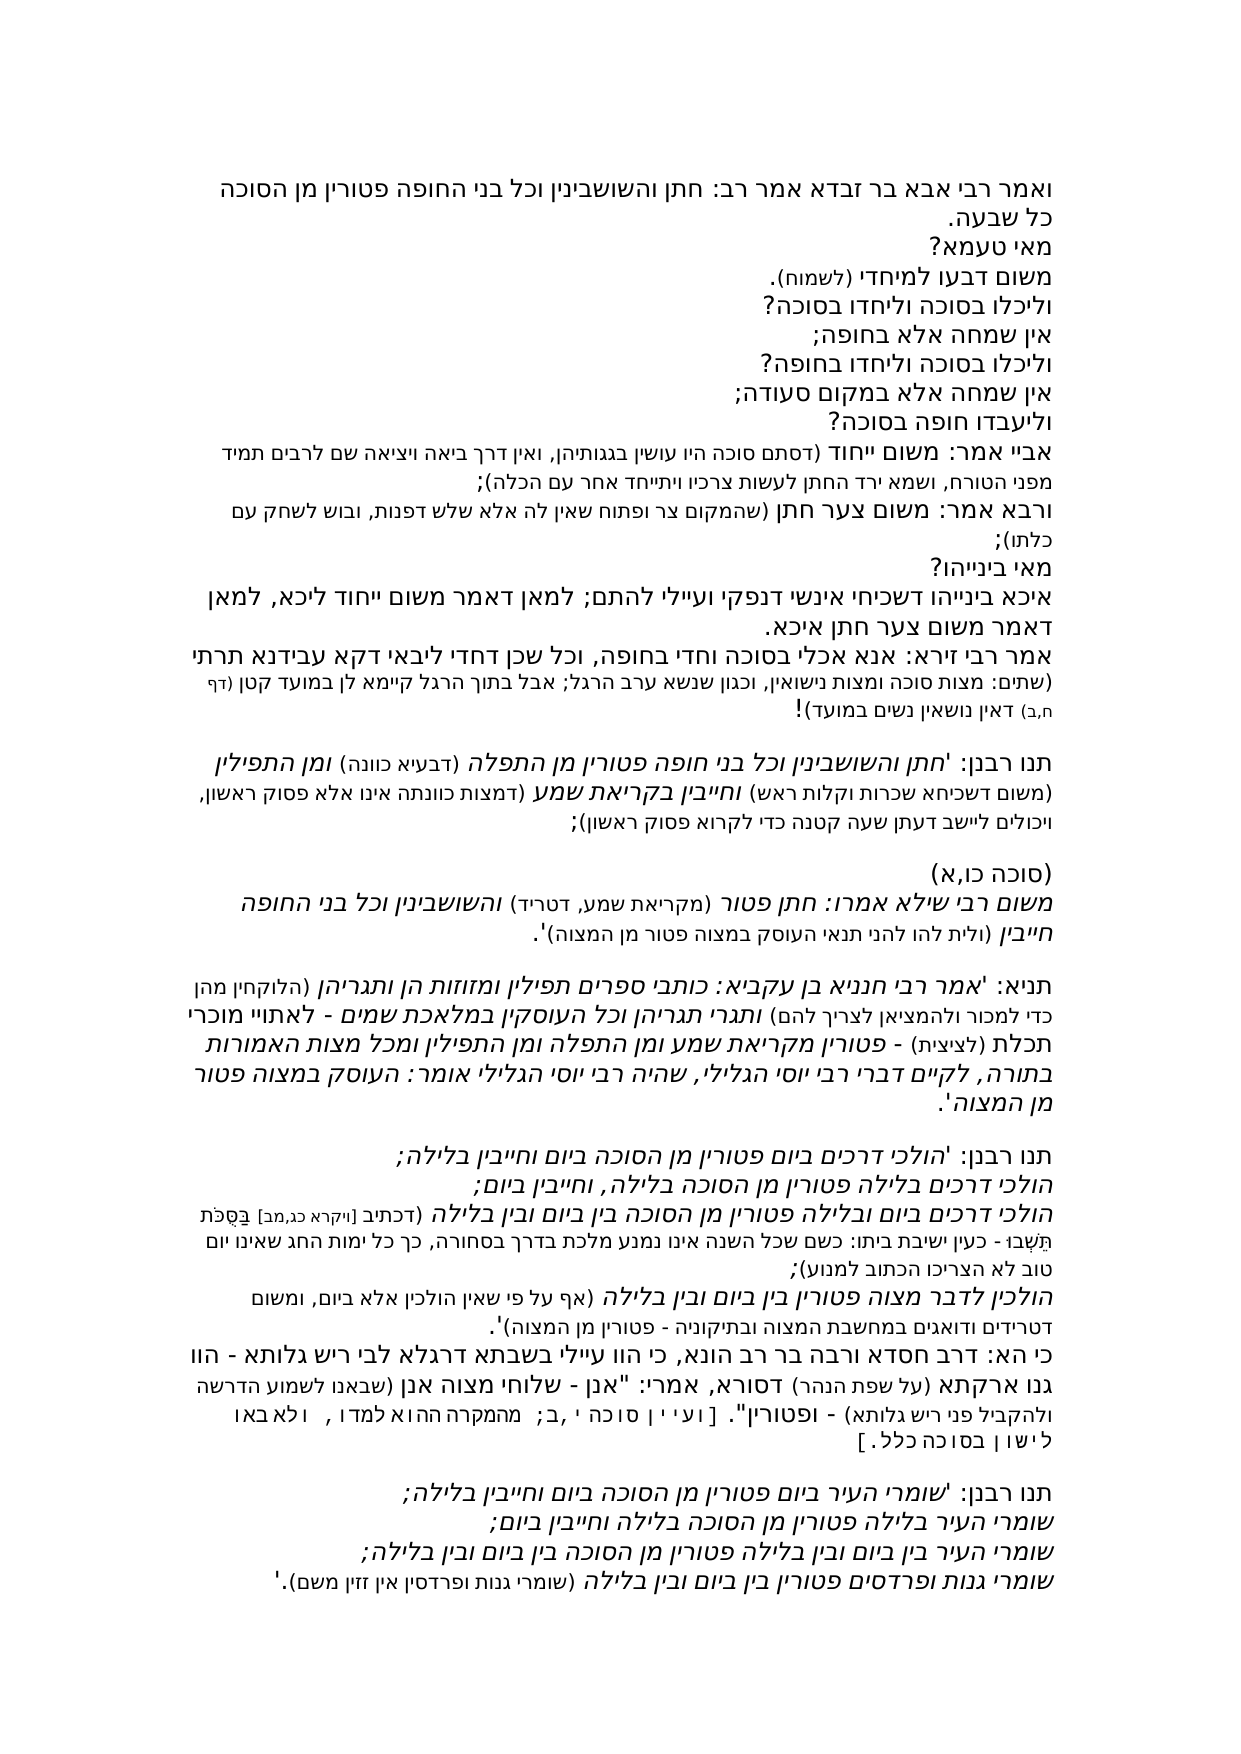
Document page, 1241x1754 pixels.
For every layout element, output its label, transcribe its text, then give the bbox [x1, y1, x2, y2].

text תנו רבנן: 'הולכי דרכים ביום פטורין מן הסוכה ביום וחייבין בלילה; [187, 1141, 1053, 1171]
text תניא: 'אמר רבי חנניא בן עקביא: כותבי ספרים תפילין ומזוזות הן ותגריהן (הלוקחין מהן כדי למכור ולהמציאן לצריך להם) ותגרי תגריהן וכל העוסקין במלאכת שמים - לאתויי מוכרי תכלת (לציצית) - פטורין מקריאת שמע ומן התפלה ומן התפילין ומכל מצות האמורות בתורה, לקיים דברי רבי יוסי הגלילי, שהיה רבי יוסי הגלילי אומר: העוסק במצוה פטור מן המצוה'. [187, 971, 1053, 1117]
text מאי טעמא? [187, 232, 1053, 262]
text שומרי העיר בלילה פטורין מן הסוכה בלילה וחייבין ביום; [187, 1508, 1053, 1537]
text וליכלו בסוכה וליחדו בסוכה? [187, 291, 1053, 320]
text שומרי העיר בין ביום ובין בלילה פטורין מן הסוכה בין ביום ובין בלילה; [187, 1537, 1053, 1566]
text אין שמחה אלא בחופה; [187, 320, 1053, 349]
text (סוכה כו,א) [187, 859, 1053, 888]
text הולכי דרכים ביום ובלילה פטורין מן הסוכה בין ביום ובין בלילה (דכתיב [ויקרא כג,מב] בַּסֻּכֹּת תֵּשְׁבוּ - כעין ישיבת ביתו: כשם שכל השנה אינו נמנע מלכת בדרך בסחורה, כך כל ימות החג שאינו יום טוב לא הצריכו הכתוב למנוע); [187, 1200, 1053, 1282]
text ואמר רבי אבא בר זבדא אמר רב: חתן והשושבינין וכל בני החופה פטורין מן הסוכה כל שבעה. [187, 174, 1053, 232]
text הולכין לדבר מצוה פטורין בין ביום ובין בלילה (אף על פי שאין הולכין אלא ביום, ומשום דטרידים ודואגים במחשבת המצוה ובתיקוניה - פטורין מן המצוה)'. [187, 1282, 1053, 1341]
text תנו רבנן: 'חתן והשושבינין וכל בני חופה פטורין מן התפלה (דבעיא כוונה) ומן התפילין (משום דשכיחא שכרות וקלות ראש) וחייבין בקריאת שמע (דמצות כוונתה אינו אלא פסוק ראשון, ויכולים ליישב דעתן שעה קטנה כדי לקרוא פסוק ראשון); [187, 748, 1053, 835]
text משום דבעו למיחדי (לשמוח). [187, 262, 1053, 291]
text וליכלו בסוכה וליחדו בחופה? [187, 349, 1053, 378]
text משום רבי שילא אמרו: חתן פטור (מקריאת שמע, דטריד) והשושבינין וכל בני החופה חייבין (ולית להו להני תנאי העוסק במצוה פטור מן המצוה)'. [187, 888, 1053, 947]
text אין שמחה אלא במקום סעודה; [187, 378, 1053, 407]
text אביי אמר: משום ייחוד (דסתם סוכה היו עושין בגגותיהן, ואין דרך ביאה ויציאה שם לרבים תמיד מפני הטורח, ושמא ירד החתן לעשות צרכיו ויתייחד אחר עם הכלה); [187, 437, 1053, 495]
text וליעבדו חופה בסוכה? [187, 407, 1053, 437]
text איכא בינייהו דשכיחי אינשי דנפקי ועיילי להתם; למאן דאמר משום ייחוד ליכא, למאן דאמר משום צער חתן איכא. [187, 582, 1053, 641]
text ורבא אמר: משום צער חתן (שהמקום צר ופתוח שאין לה אלא שלש דפנות, ובוש לשחק עם כלתו); [187, 495, 1053, 553]
text שומרי גנות ופרדסים פטורין בין ביום ובין בלילה (שומרי גנות ופרדסין אין זזין משם).' [187, 1566, 1053, 1595]
text כי הא: דרב חסדא ורבה בר רב הונא, כי הוו עיילי בשבתא דרגלא לבי ריש גלותא - הוו גנו ארקתא (על שפת הנהר) דסורא, אמרי: "אנן - שלוחי מצוה אנן (שבאנו לשמוע הדרשה ולהקביל פני ריש גלותא) - ופטורין". [ועיין סוכה י,ב; מהמקרה ההוא למדו, ולא באו לישון בסוכה כלל.] [187, 1341, 1053, 1454]
text הולכי דרכים בלילה פטורין מן הסוכה בלילה, וחייבין ביום; [187, 1171, 1053, 1200]
text תנו רבנן: 'שומרי העיר ביום פטורין מן הסוכה ביום וחייבין בלילה; [187, 1478, 1053, 1508]
text אמר רבי זירא: אנא אכלי בסוכה וחדי בחופה, וכל שכן דחדי ליבאי דקא עבידנא תרתי (שתים: מצות סוכה ומצות נישואין, וכגון שנשא ערב הרגל; אבל בתוך הרגל קיימא לן במועד קטן (דף ח,ב) דאין נושאין נשים במועד)! [187, 641, 1053, 724]
text מאי בינייהו? [187, 553, 1053, 582]
